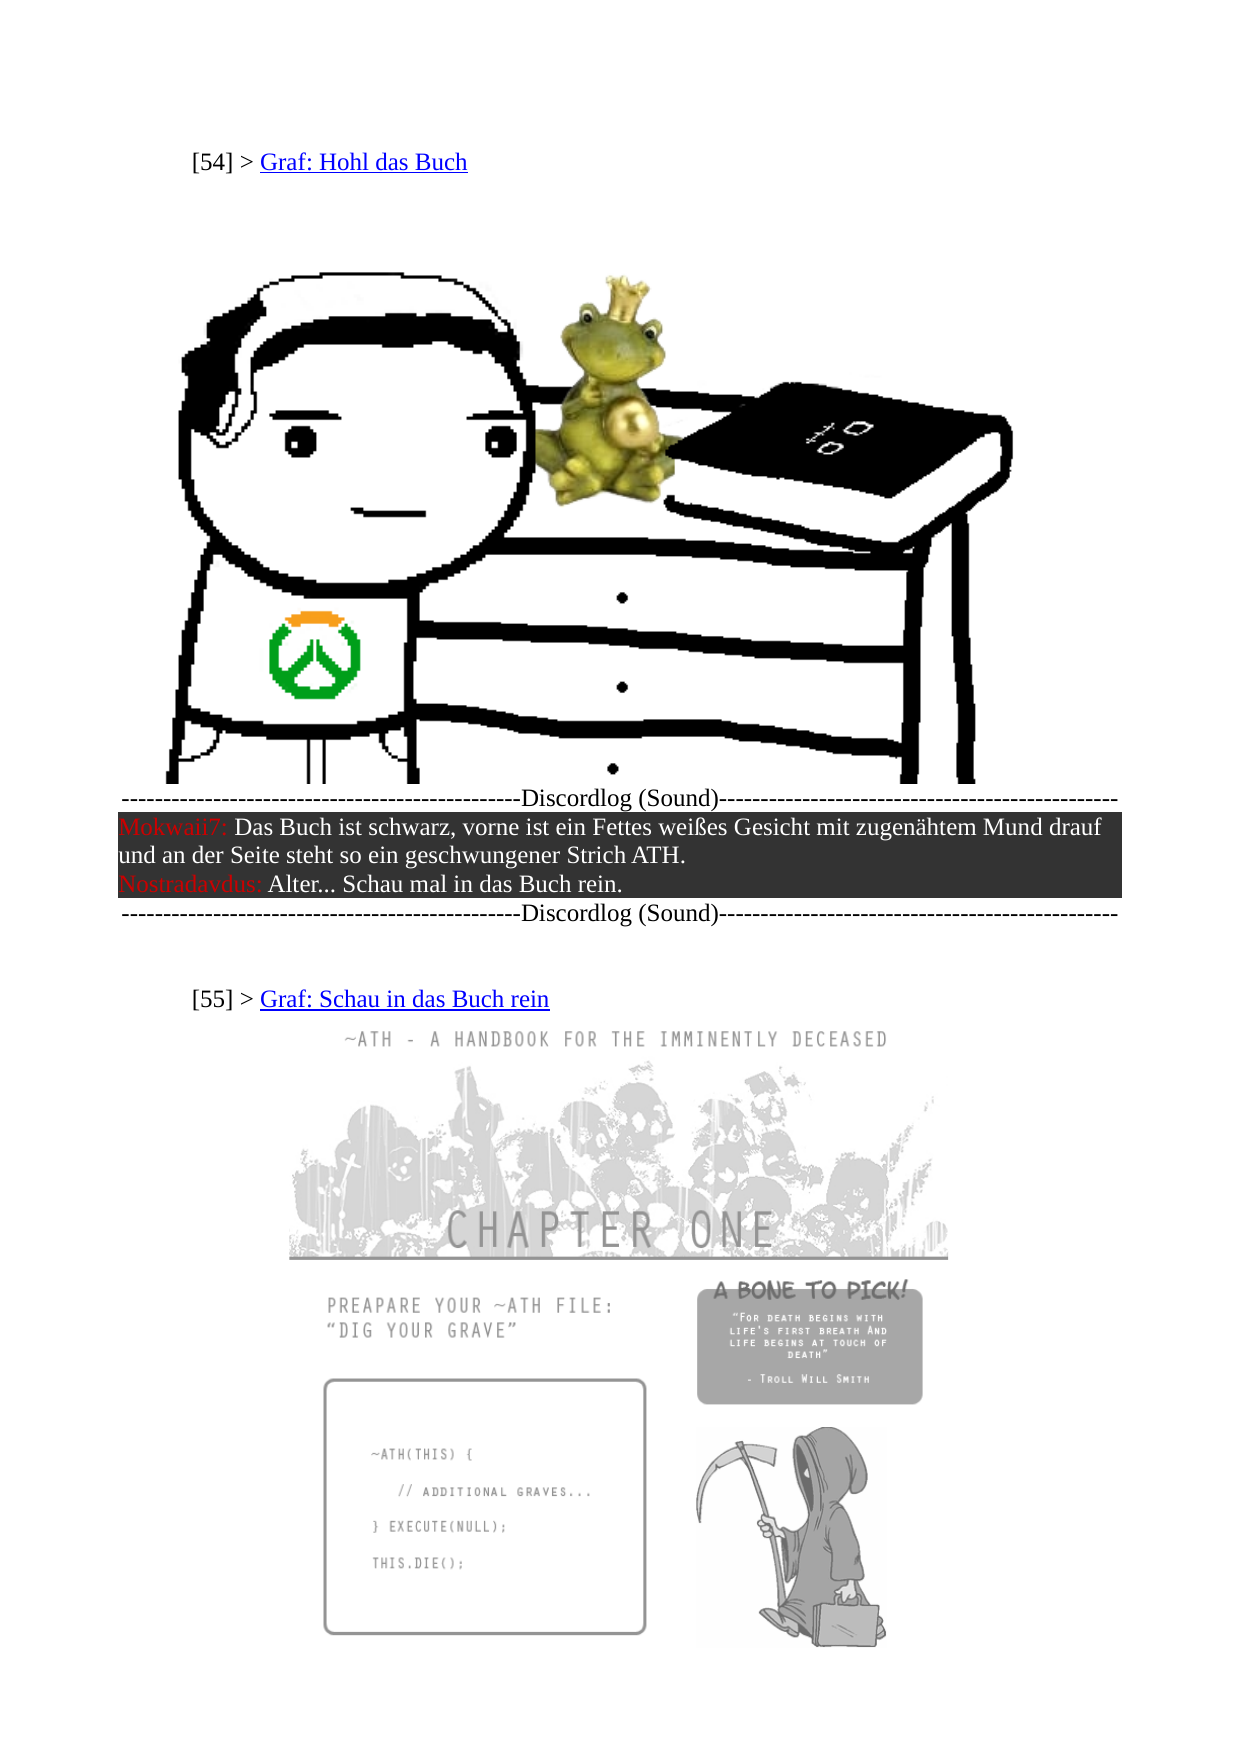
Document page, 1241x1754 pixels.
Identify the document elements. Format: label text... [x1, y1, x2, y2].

text Nostradavdus: Alter... Schau mal in das Buch rein. [118, 869, 1122, 898]
text [54] > Graf: Hohl das Buch [118, 147, 1122, 176]
text ------------------------------------------------Discordlog (Sound)------------------------------------------------ [118, 898, 1122, 927]
text Mokwaii7: Das Buch ist schwarz, vorne ist ein Fettes weißes Gesicht mit zugenähtem Mund drauf und an der Seite steht so ein geschwungener Strich ATH. [118, 812, 1122, 869]
text [55] > Graf: Schau in das Buch rein [118, 984, 1122, 1013]
text ------------------------------------------------Discordlog (Sound)------------------------------------------------ [118, 233, 1122, 812]
